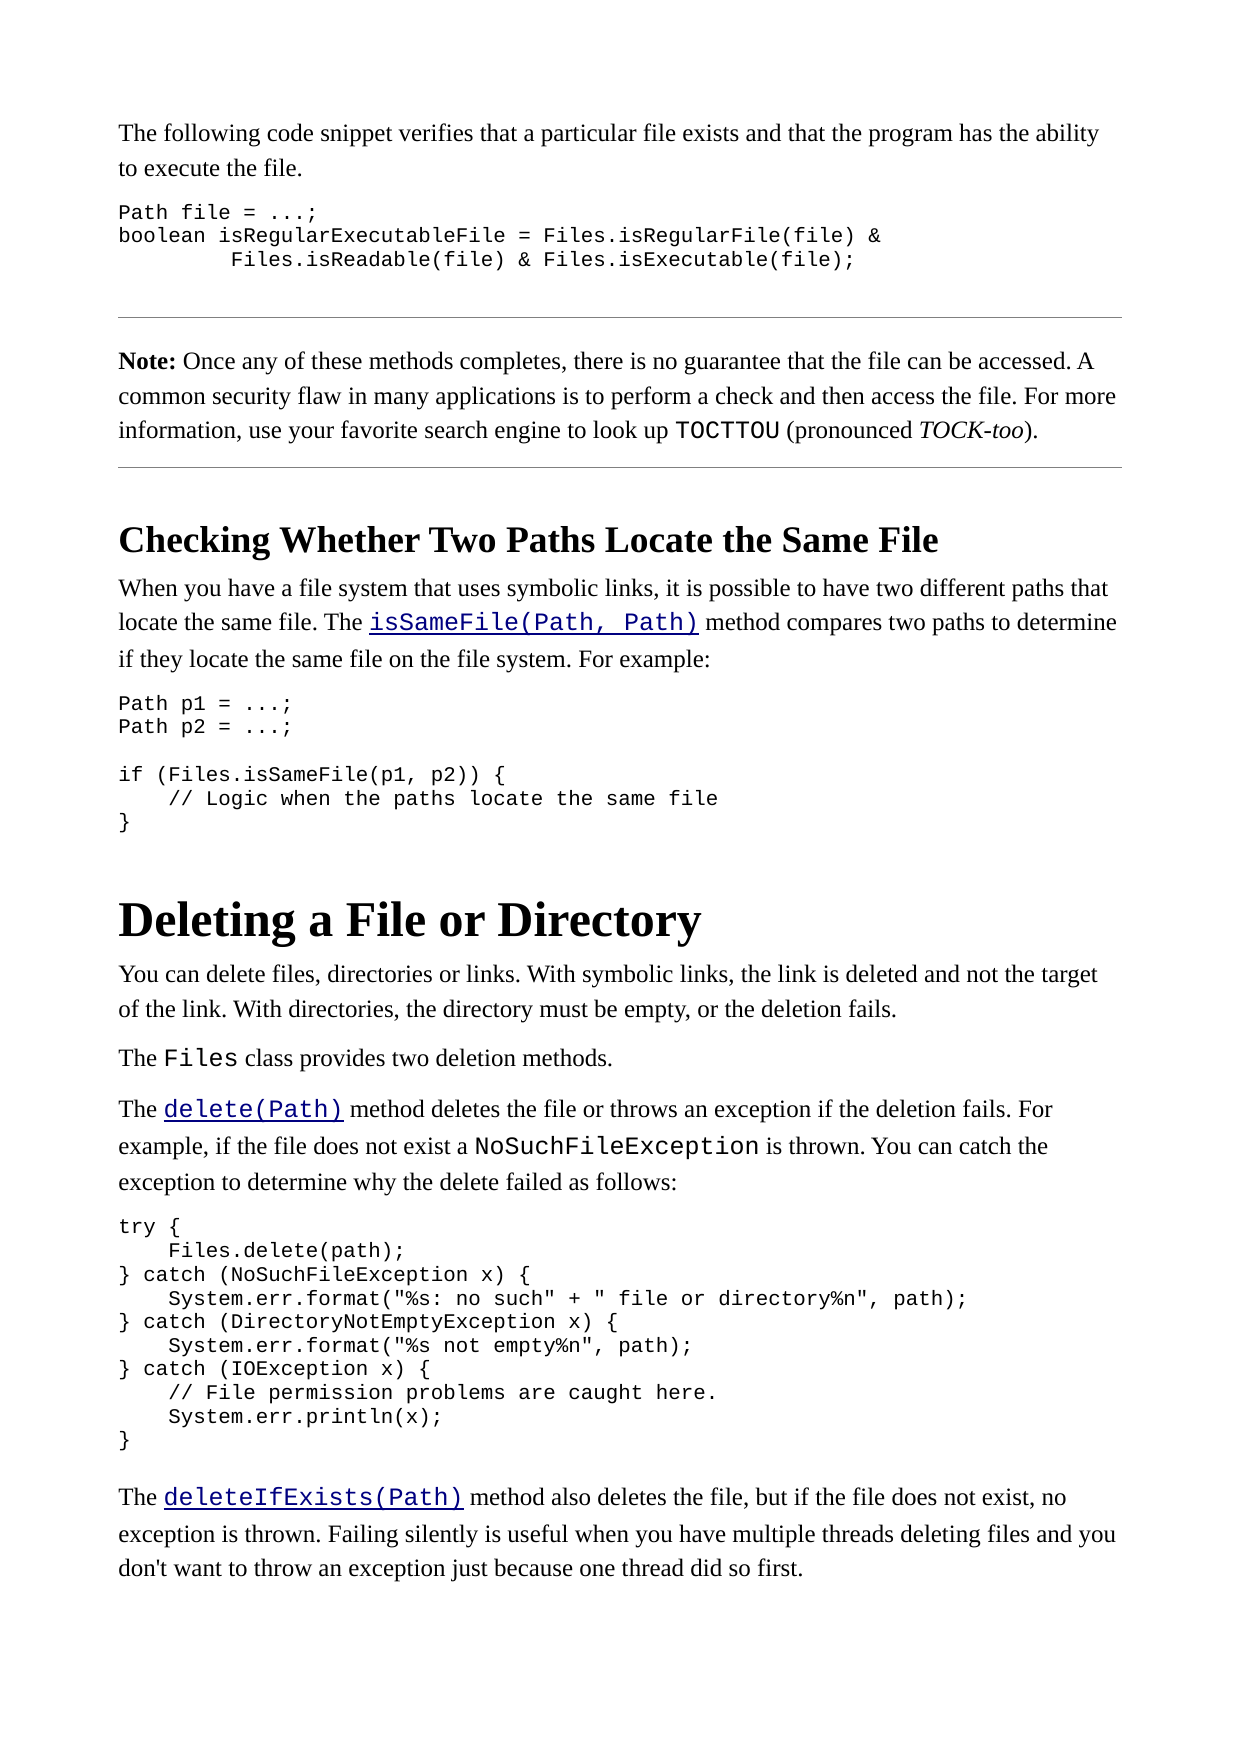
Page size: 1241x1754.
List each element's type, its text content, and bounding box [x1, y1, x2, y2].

text System.err.format("%s not empty%n", path); [118, 1335, 1122, 1358]
text System.err.format("%s: no such" + " file or directory%n", path); [118, 1287, 1122, 1311]
text // File permission problems are caught here. [118, 1382, 1122, 1406]
text The deleteIfExists(Path) method also deletes the file, but if the file does not exist, no exception is thrown. Failing silently is useful when you have multiple threads deleting files and you don't want to throw an exception just because one thread did so first. [118, 1482, 1122, 1582]
subtitle Checking Whether Two Paths Locate the Same File [118, 517, 1122, 560]
subtitle Deleting a File or Directory [118, 889, 1122, 947]
text try { [118, 1217, 1122, 1240]
text if (Files.isSameFile(p1, p2)) { [118, 764, 1122, 787]
text Files.isReadable(file) & Files.isExecutable(file); [118, 249, 1122, 273]
text You can delete files, directories or links. With symbolic links, the link is deleted and not the target of the link. With directories, the directory must be empty, or the deletion fails. [118, 959, 1122, 1022]
text boolean isRegularExecutableFile = Files.isRegularFile(file) & [118, 225, 1122, 249]
text When you have a file system that uses symbolic links, it is possible to have two different paths that locate the same file. The isSameFile(Path, Path) method compares two paths to determine if they locate the same file on the file system. For example: [118, 573, 1122, 673]
text The delete(Path) method deletes the file or throws an exception if the deletion fails. For example, if the file does not exist a NoSuchFileException is thrown. You can catch the exception to determine why the delete failed as follows: [118, 1094, 1122, 1196]
text } [118, 1429, 1122, 1453]
text Path p2 = ...; [118, 717, 1122, 740]
text System.err.println(x); [118, 1406, 1122, 1429]
text Path file = ...; [118, 202, 1122, 225]
text } catch (NoSuchFileException x) { [118, 1264, 1122, 1287]
text Files.delete(path); [118, 1240, 1122, 1264]
text The Files class provides two deletion methods. [118, 1043, 1122, 1074]
text } [118, 811, 1122, 835]
text The following code snippet verifies that a particular file exists and that the program has the ability to execute the file. [118, 118, 1122, 181]
text // Logic when the paths locate the same file [118, 787, 1122, 811]
text Path p1 = ...; [118, 693, 1122, 717]
text } catch (IOException x) { [118, 1358, 1122, 1382]
text } catch (DirectoryNotEmptyException x) { [118, 1311, 1122, 1335]
text Note: Once any of these methods completes, there is no guarantee that the file can be accessed. A common security flaw in many applications is to perform a check and then access the file. For more information, use your favorite search engine to look up TOCTTOU (pronounced TOCK-too). [118, 346, 1122, 446]
